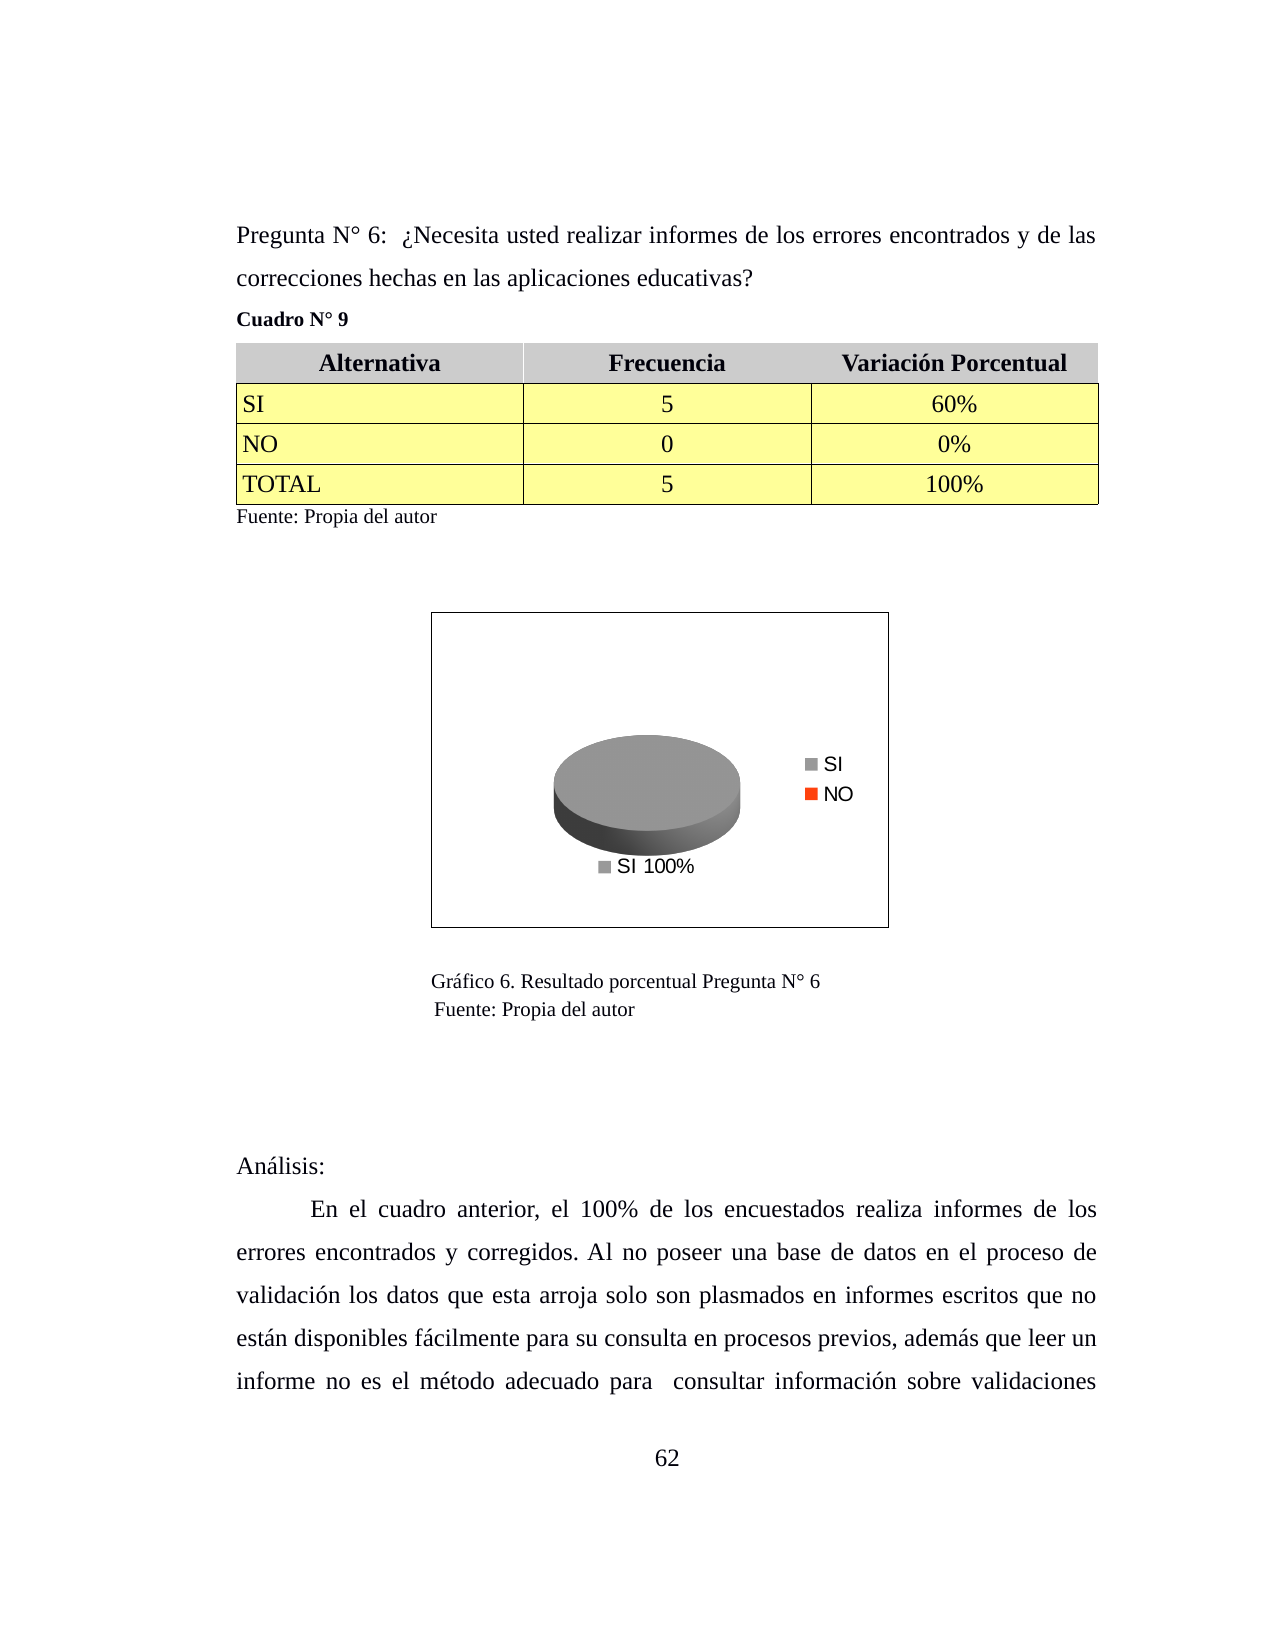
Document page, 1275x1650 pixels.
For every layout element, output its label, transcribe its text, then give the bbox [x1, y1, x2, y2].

table_cell TOTAL [237, 465, 523, 504]
table_cell 5 [524, 465, 811, 504]
table_header Alternativa [236, 343, 523, 383]
text Gráfico 6. Resultado porcentual Pregunta N° 6 [236, 612, 1098, 993]
table_cell SI [237, 384, 523, 423]
table_cell 5 [524, 384, 811, 423]
text Análisis: [236, 1151, 1098, 1179]
text Fuente: Propia del autor [236, 993, 1098, 1021]
table_cell 0% [812, 424, 1098, 463]
table_cell 60% [812, 384, 1098, 423]
table_header Frecuencia [524, 343, 811, 383]
table_header Variación Porcentual [811, 343, 1098, 383]
text En el cuadro anterior, el 100% de los encuestados realiza informes de los errores encontrados y corregidos. Al no poseer una base de datos en el proceso de validación los datos que esta arroja solo son plasmados en informes escritos que no están disponibles fácilmente para su consulta en procesos previos, además que leer un informe no es el método adecuado para consultar información sobre validaciones [236, 1194, 1098, 1395]
text Fuente: Propia del autor [236, 505, 1098, 528]
table_cell NO [237, 424, 523, 463]
text Cuadro N° 9 [236, 307, 1098, 331]
table_cell 100% [812, 465, 1098, 504]
table_cell 0 [524, 424, 811, 463]
text Pregunta N° 6: ¿Necesita usted realizar informes de los errores encontrados y de las correcciones hechas en las aplicaciones educativas? [236, 220, 1098, 292]
